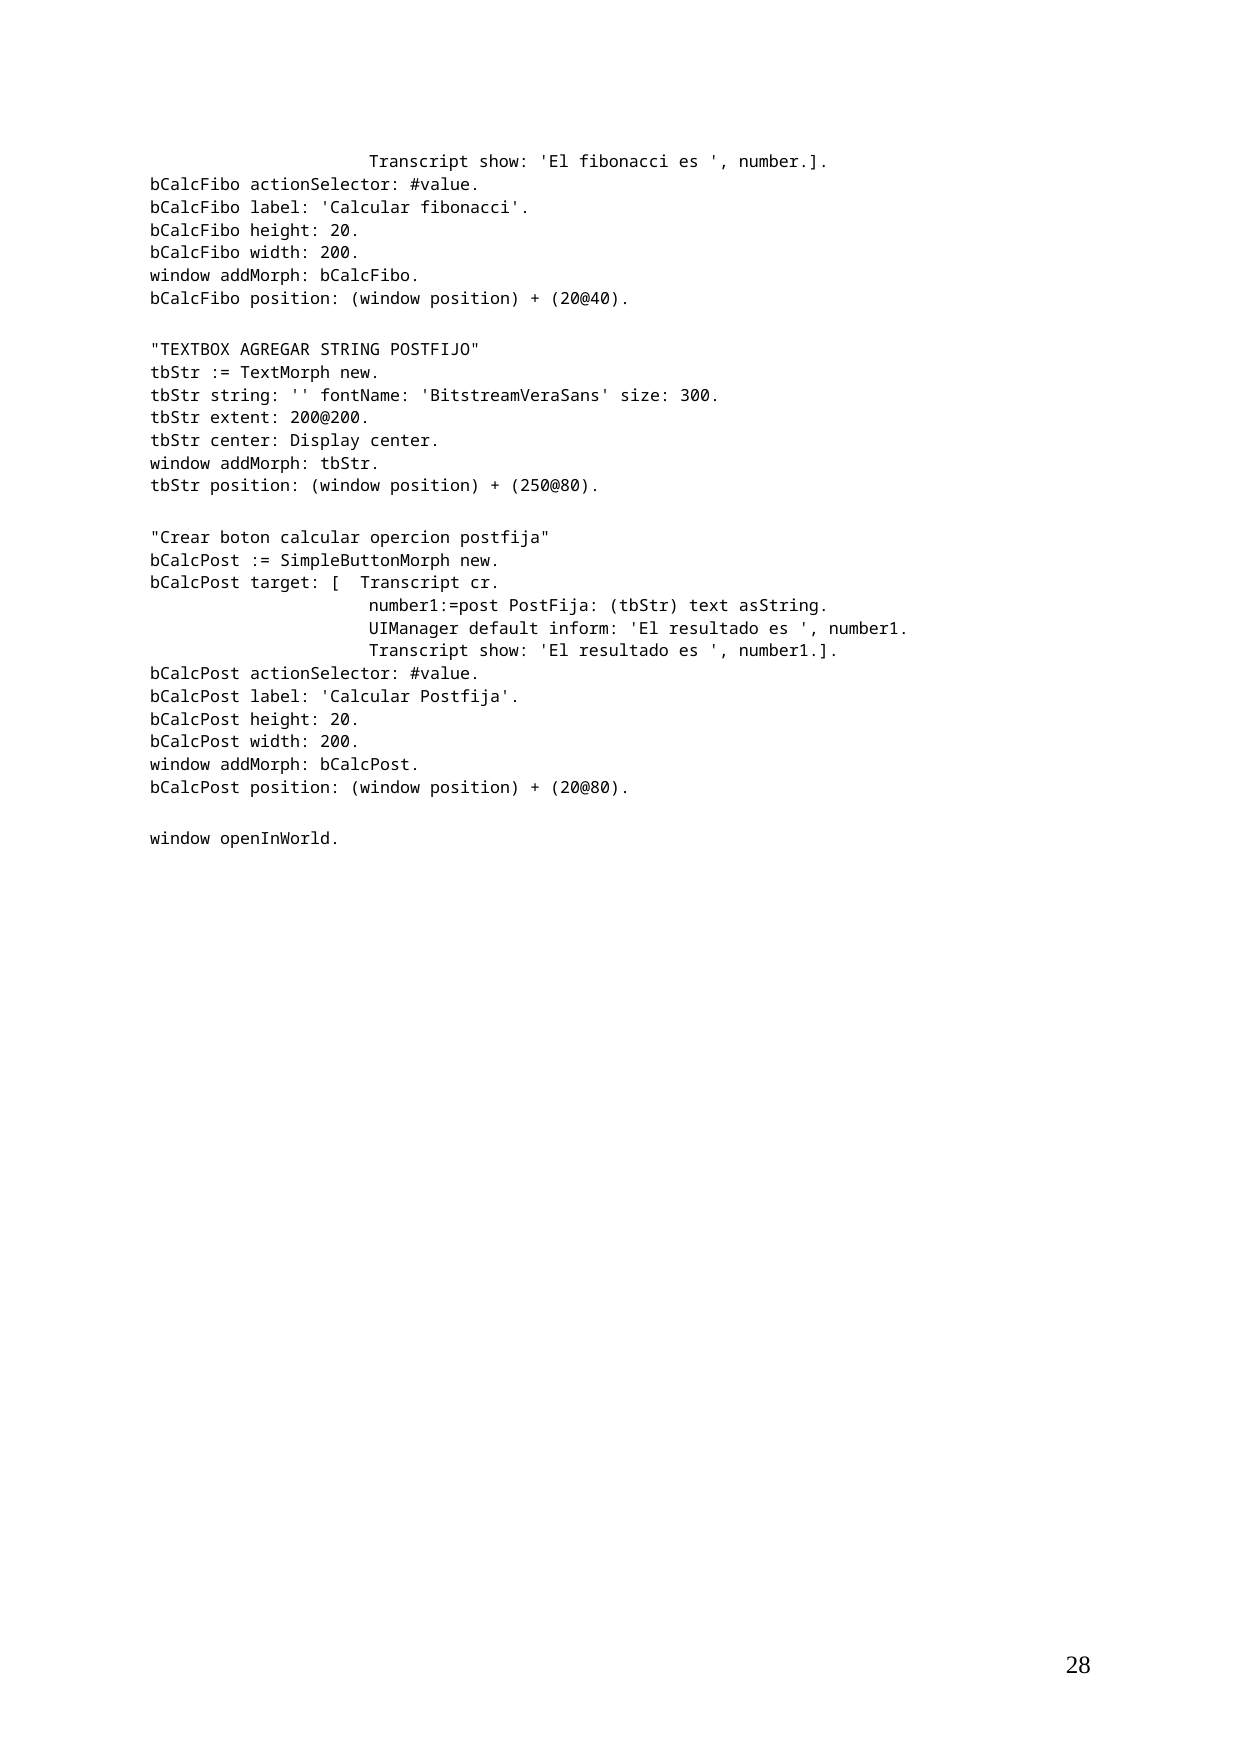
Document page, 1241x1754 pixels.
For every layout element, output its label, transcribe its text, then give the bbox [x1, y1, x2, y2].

text bCalcPost width: 200. [150, 730, 1149, 752]
text window openInWorld. [150, 827, 1149, 849]
text bCalcFibo width: 200. [150, 241, 1149, 263]
text Transcript show: 'El resultado es ', number1.]. [150, 639, 1149, 662]
text bCalcPost position: (window position) + (20@80). [150, 775, 1149, 798]
text Transcript show: 'El fibonacci es ', number.]. [150, 150, 1149, 173]
text number1:=post PostFija: (tbStr) text asString. [150, 593, 1149, 616]
text bCalcPost label: 'Calcular Postfija'. [150, 684, 1149, 707]
text tbStr position: (window position) + (250@80). [150, 474, 1149, 497]
text tbStr string: '' fontName: 'BitstreamVeraSans' size: 300. [150, 383, 1149, 406]
text bCalcPost := SimpleButtonMorph new. [150, 548, 1149, 571]
text bCalcPost height: 20. [150, 707, 1149, 730]
text bCalcPost target: [ Transcript cr. [150, 571, 1149, 593]
text UIManager default inform: 'El resultado es ', number1. [150, 616, 1149, 639]
text bCalcFibo height: 20. [150, 218, 1149, 241]
text window addMorph: bCalcFibo. [150, 263, 1149, 286]
text window addMorph: bCalcPost. [150, 752, 1149, 775]
text tbStr extent: 200@200. [150, 406, 1149, 428]
text bCalcFibo position: (window position) + (20@40). [150, 286, 1149, 309]
text window addMorph: tbStr. [150, 451, 1149, 474]
text "Crear boton calcular opercion postfija" [150, 525, 1149, 548]
text bCalcPost actionSelector: #value. [150, 662, 1149, 684]
text "TEXTBOX AGREGAR STRING POSTFIJO" [150, 338, 1149, 360]
text tbStr center: Display center. [150, 428, 1149, 451]
text bCalcFibo label: 'Calcular fibonacci'. [150, 195, 1149, 218]
text tbStr := TextMorph new. [150, 360, 1149, 383]
text bCalcFibo actionSelector: #value. [150, 173, 1149, 195]
